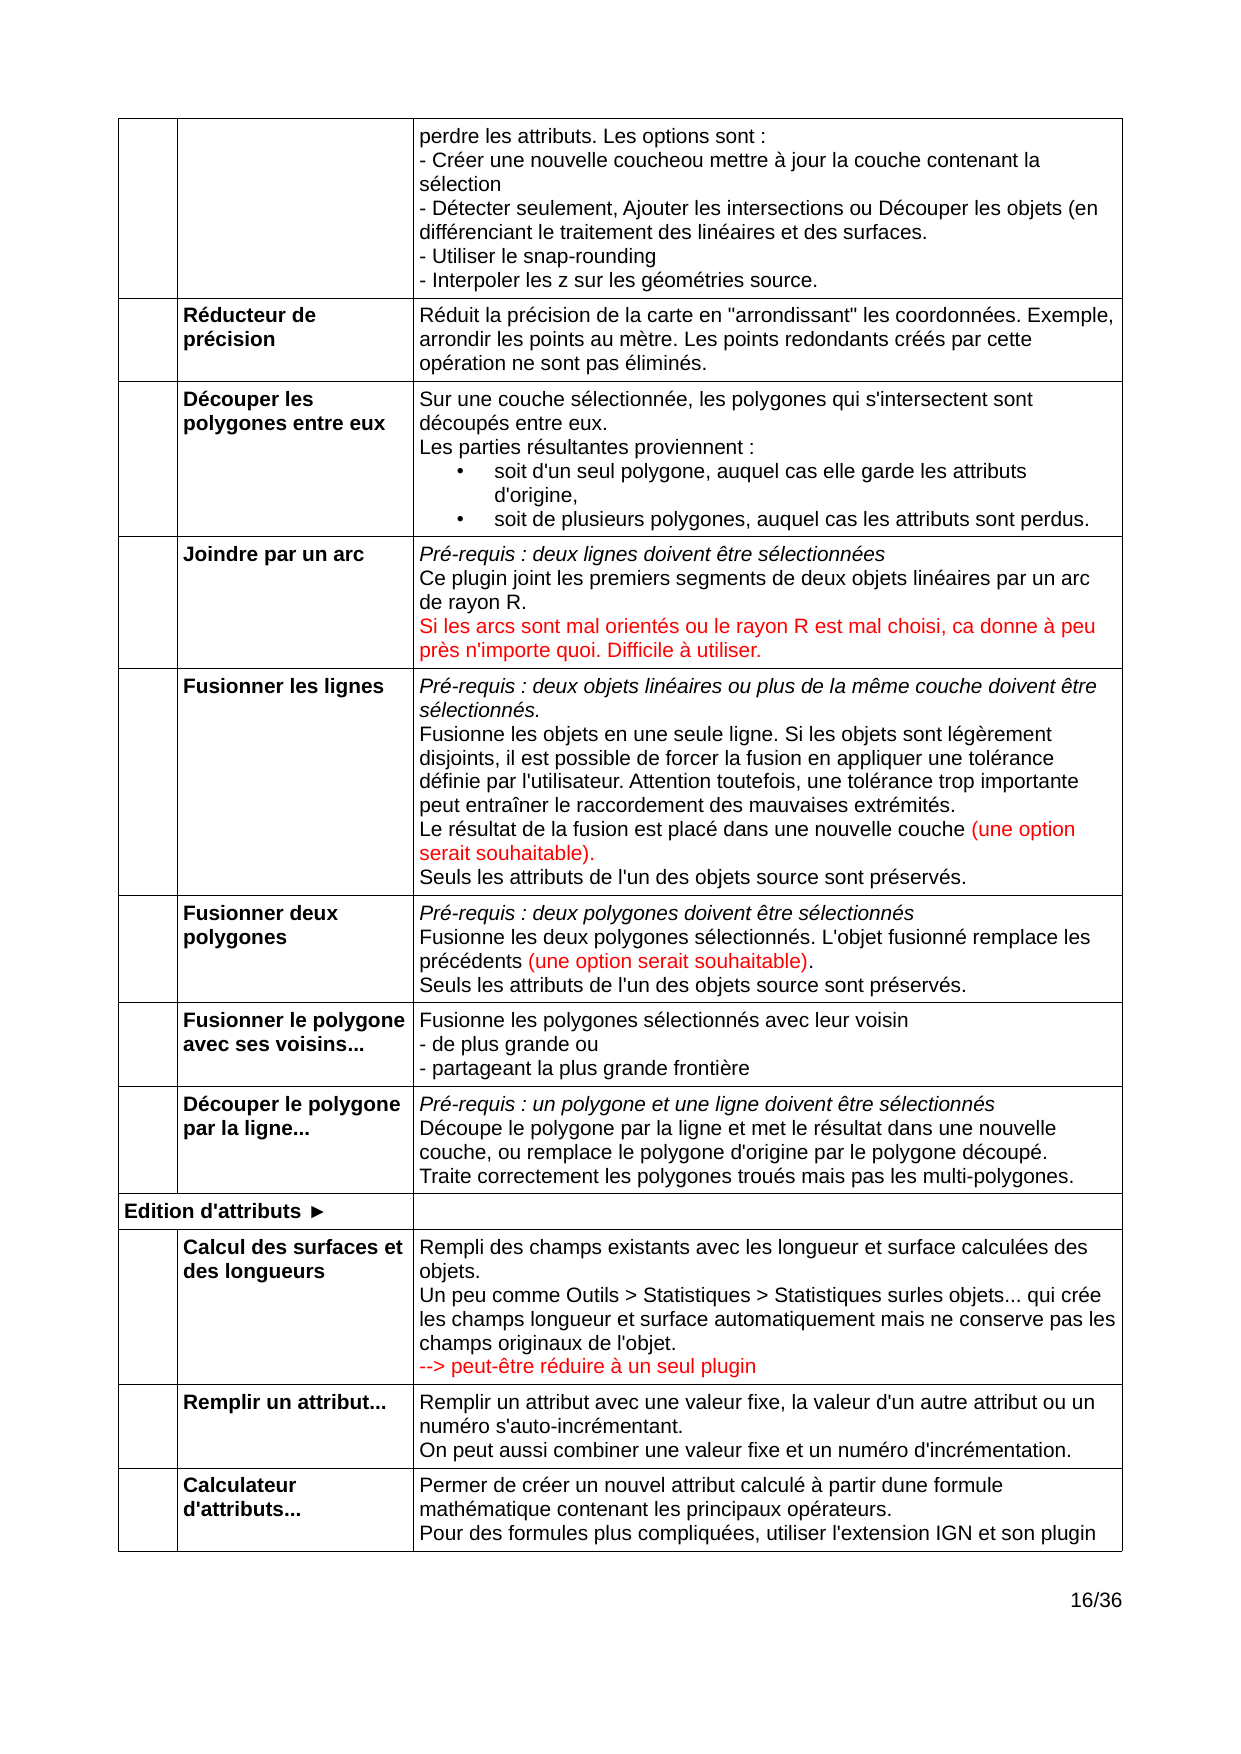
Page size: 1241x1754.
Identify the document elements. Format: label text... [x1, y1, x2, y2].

table_cell [119, 1469, 177, 1551]
table_cell Fusionner deux polygones [178, 896, 413, 1002]
table_cell [119, 1087, 177, 1193]
table_cell Remplir un attribut avec une valeur fixe, la valeur d'un autre attribut ou un numéro s'auto-incrémentant. On peut aussi combiner une valeur fixe et un numéro d'incrémentation. [414, 1385, 1122, 1467]
table_cell Joindre par un arc [178, 537, 413, 668]
table_cell Découper le polygone par la ligne... [178, 1087, 413, 1193]
table_cell perdre les attributs. Les options sont : - Créer une nouvelle coucheou mettre à jour la couche contenant la sélection - Détecter seulement, Ajouter les intersections ou Découper les objets (en différenciant le traitement des linéaires et des surfaces. - Utiliser le snap-rounding - Interpoler les z sur les géométries source. [414, 119, 1122, 297]
table_cell [119, 537, 177, 668]
table_cell Rempli des champs existants avec les longueur et surface calculées des objets. Un peu comme Outils > Statistiques > Statistiques surles objets... qui crée les champs longueur et surface automatiquement mais ne conserve pas les champs originaux de l'objet. --> peut-être réduire à un seul plugin [414, 1230, 1122, 1384]
table_cell [119, 1230, 177, 1384]
table_cell [119, 1003, 177, 1086]
table_cell Réducteur de précision [178, 299, 413, 381]
table_cell Fusionne les polygones sélectionnés avec leur voisin - de plus grande ou - partageant la plus grande frontière [414, 1003, 1122, 1086]
table_cell Edition d'attributs ► [119, 1194, 413, 1229]
table_cell [119, 1385, 177, 1467]
table_cell [119, 382, 177, 536]
table_cell [119, 299, 177, 381]
table_cell Fusionner les lignes [178, 669, 413, 895]
table_cell [119, 896, 177, 1002]
table_cell Permer de créer un nouvel attribut calculé à partir dune formule mathématique contenant les principaux opérateurs. Pour des formules plus compliquées, utiliser l'extension IGN et son plugin [414, 1469, 1122, 1551]
table_cell [414, 1194, 1122, 1229]
table_cell Pré-requis : deux polygones doivent être sélectionnés Fusionne les deux polygones sélectionnés. L'objet fusionné remplace les précédents (une option serait souhaitable). Seuls les attributs de l'un des objets source sont préservés. [414, 896, 1122, 1002]
table_cell Réduit la précision de la carte en "arrondissant" les coordonnées. Exemple, arrondir les points au mètre. Les points redondants créés par cette opération ne sont pas éliminés. [414, 299, 1122, 381]
table_cell Remplir un attribut... [178, 1385, 413, 1467]
table_cell Sur une couche sélectionnée, les polygones qui s'intersectent sont découpés entre eux. Les parties résultantes proviennent : soit d'un seul polygone, auquel cas elle garde les attributs d'origine, soit de plusieurs polygones, auquel cas les attributs sont perdus. [414, 382, 1122, 536]
table_cell [119, 669, 177, 895]
table_cell Pré-requis : un polygone et une ligne doivent être sélectionnés Découpe le polygone par la ligne et met le résultat dans une nouvelle couche, ou remplace le polygone d'origine par le polygone découpé. Traite correctement les polygones troués mais pas les multi-polygones. [414, 1087, 1122, 1193]
table_cell Pré-requis : deux lignes doivent être sélectionnées Ce plugin joint les premiers segments de deux objets linéaires par un arc de rayon R. Si les arcs sont mal orientés ou le rayon R est mal choisi, ca donne à peu près n'importe quoi. Difficile à utiliser. [414, 537, 1122, 668]
table_cell Fusionner le polygone avec ses voisins... [178, 1003, 413, 1086]
table_cell Calculateur d'attributs... [178, 1469, 413, 1551]
table_cell [119, 119, 177, 297]
table_cell Calcul des surfaces et des longueurs [178, 1230, 413, 1384]
table_cell [178, 119, 413, 297]
table_cell Pré-requis : deux objets linéaires ou plus de la même couche doivent être sélectionnés. Fusionne les objets en une seule ligne. Si les objets sont légèrement disjoints, il est possible de forcer la fusion en appliquer une tolérance définie par l'utilisateur. Attention toutefois, une tolérance trop importante peut entraîner le raccordement des mauvaises extrémités. Le résultat de la fusion est placé dans une nouvelle couche (une option serait souhaitable). Seuls les attributs de l'un des objets source sont préservés. [414, 669, 1122, 895]
table_cell Découper les polygones entre eux [178, 382, 413, 536]
